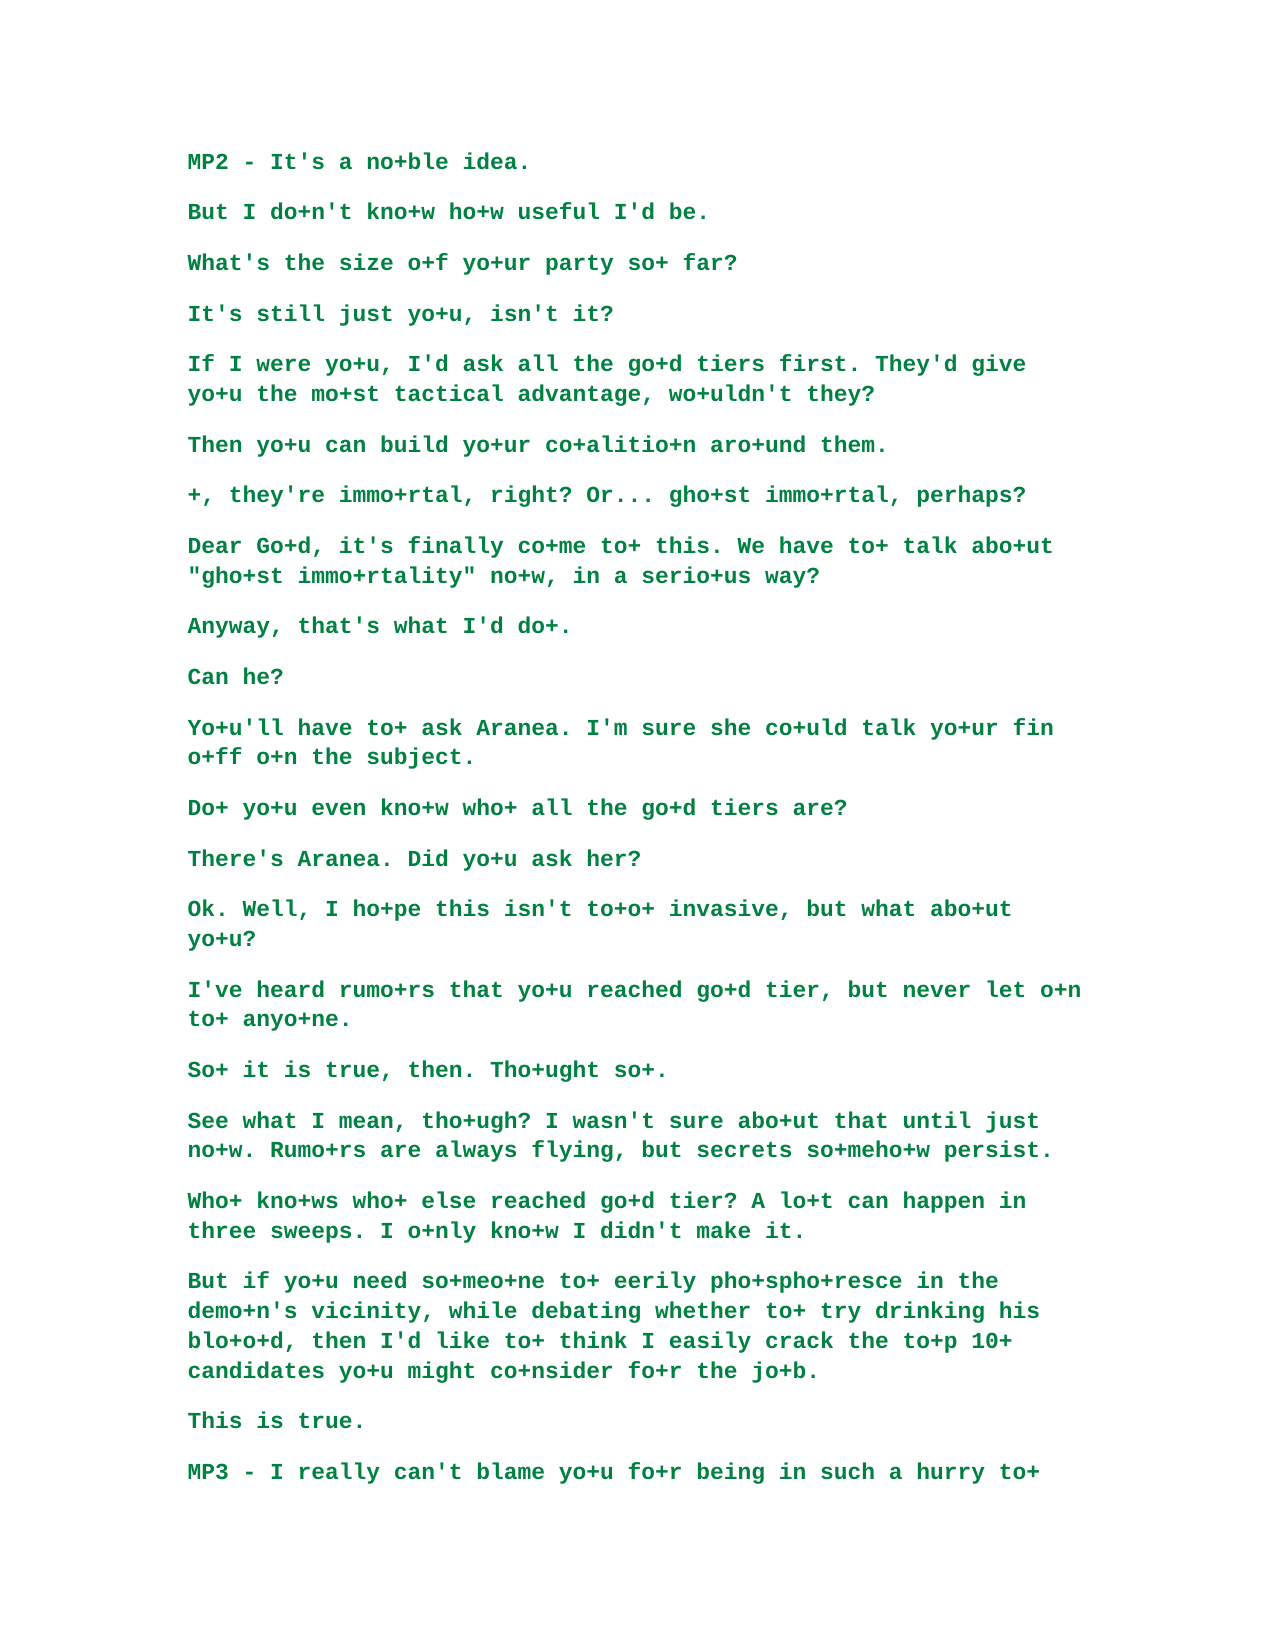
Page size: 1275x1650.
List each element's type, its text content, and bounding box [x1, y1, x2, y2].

text Anyway, that's what I'd do+. [187, 614, 1087, 641]
text Dear Go+d, it's finally co+me to+ this. We have to+ talk abo+ut "gho+st immo+rtality" no+w, in a serio+us way? [187, 534, 1087, 590]
text MP2 - It's a no+ble idea. [187, 150, 1087, 176]
text I've heard rumo+rs that yo+u reached go+d tier, but never let o+n to+ anyo+ne. [187, 978, 1087, 1034]
text It's still just yo+u, isn't it? [187, 302, 1087, 328]
text But I do+n't kno+w ho+w useful I'd be. [187, 201, 1087, 227]
text So+ it is true, then. Tho+ught so+. [187, 1058, 1087, 1084]
text This is true. [187, 1410, 1087, 1436]
text +, they're immo+rtal, right? Or... gho+st immo+rtal, perhaps? [187, 483, 1087, 509]
text What's the size o+f yo+ur party so+ far? [187, 251, 1087, 277]
text If I were yo+u, I'd ask all the go+d tiers first. They'd give yo+u the mo+st tactical advantage, wo+uldn't they? [187, 352, 1087, 408]
text Then yo+u can build yo+ur co+alitio+n aro+und them. [187, 433, 1087, 459]
text Do+ yo+u even kno+w who+ all the go+d tiers are? [187, 796, 1087, 822]
text Who+ kno+ws who+ else reached go+d tier? A lo+t can happen in three sweeps. I o+nly kno+w I didn't make it. [187, 1189, 1087, 1245]
text See what I mean, tho+ugh? I wasn't sure abo+ut that until just no+w. Rumo+rs are always flying, but secrets so+meho+w persist. [187, 1109, 1087, 1165]
text Can he? [187, 665, 1087, 691]
text Ok. Well, I ho+pe this isn't to+o+ invasive, but what abo+ut yo+u? [187, 897, 1087, 953]
text Yo+u'll have to+ ask Aranea. I'm sure she co+uld talk yo+ur fin o+ff o+n the subject. [187, 716, 1087, 772]
text But if yo+u need so+meo+ne to+ eerily pho+spho+resce in the demo+n's vicinity, while debating whether to+ try drinking his blo+o+d, then I'd like to+ think I easily crack the to+p 10+ candidates yo+u might co+nsider fo+r the jo+b. [187, 1270, 1087, 1385]
text MP3 - I really can't blame yo+u fo+r being in such a hurry to+ [187, 1460, 1087, 1486]
text There's Aranea. Did yo+u ask her? [187, 847, 1087, 873]
